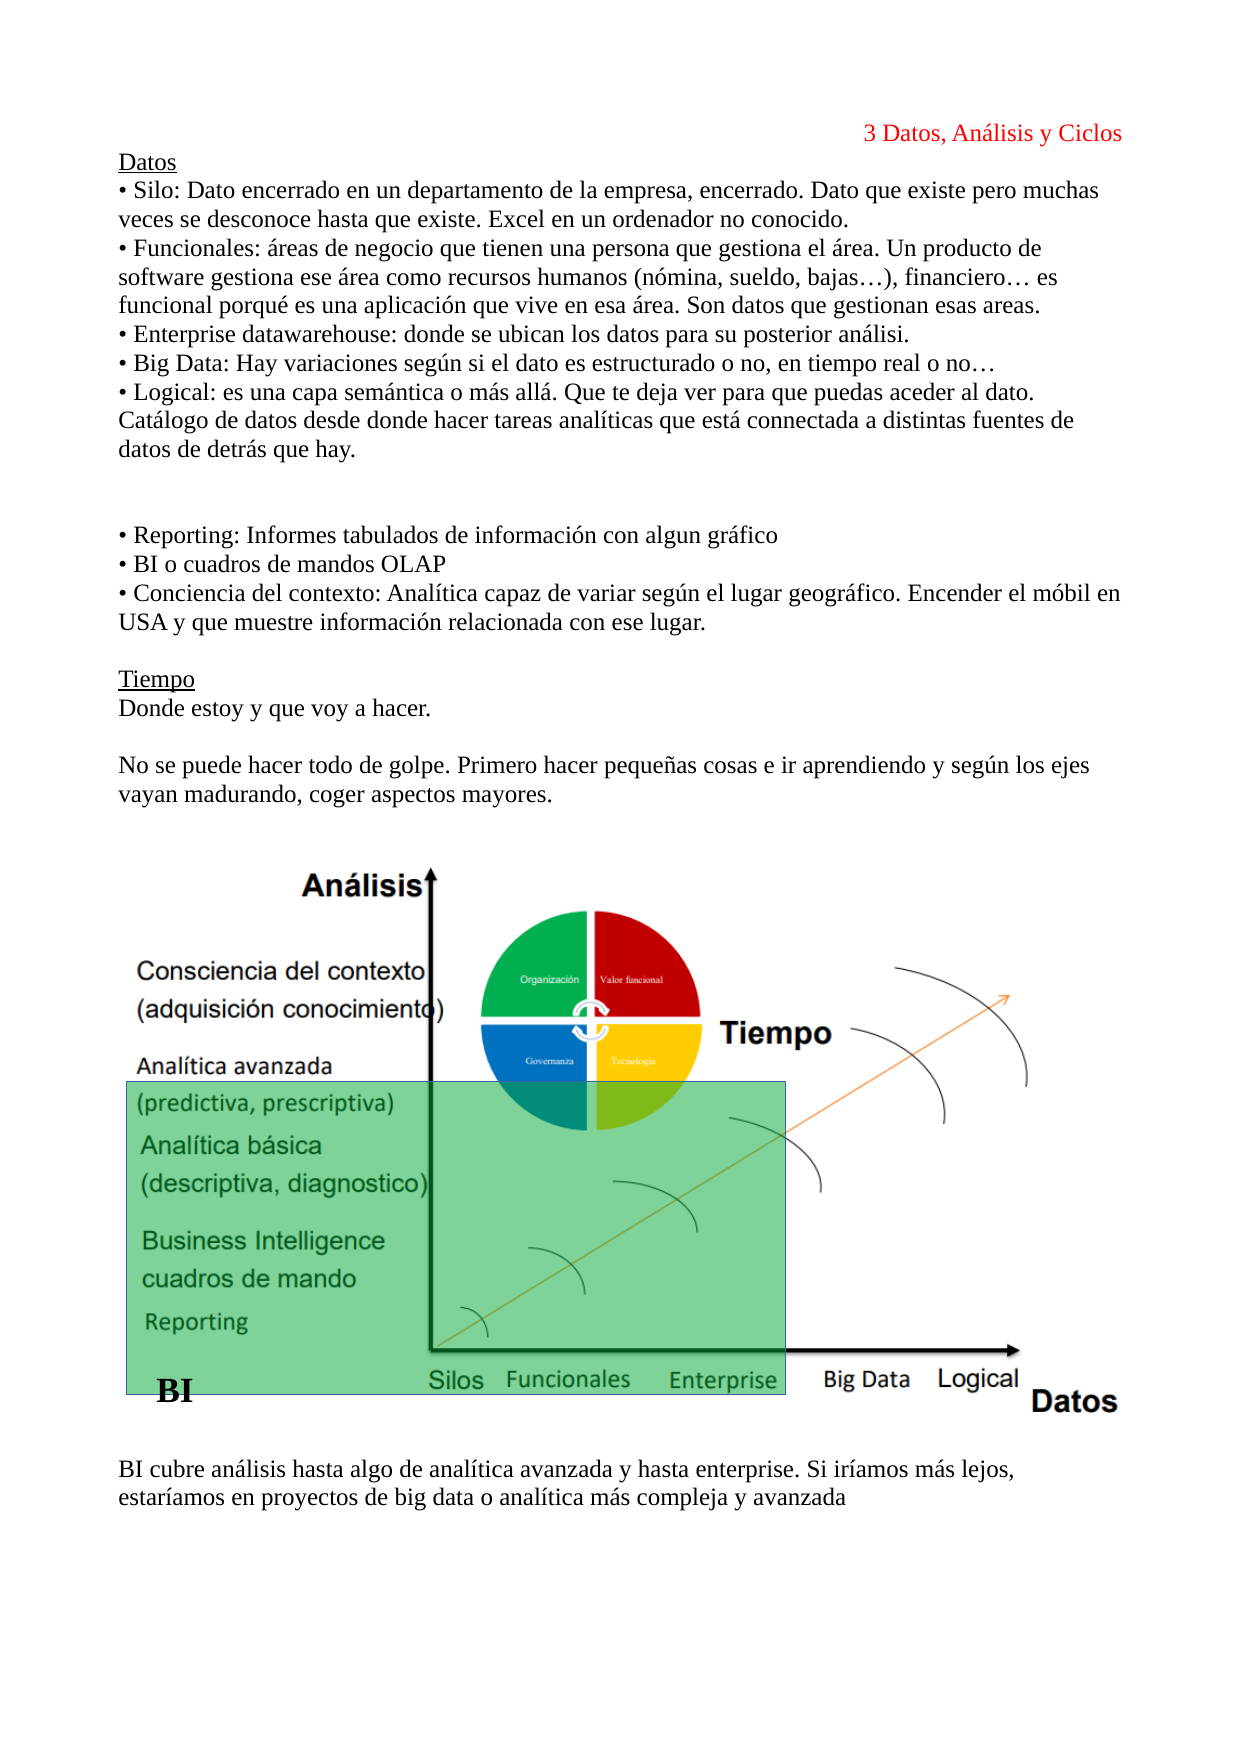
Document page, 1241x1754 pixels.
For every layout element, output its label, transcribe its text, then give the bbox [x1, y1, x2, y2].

picture [118, 865, 1123, 1425]
text Datos [118, 147, 1122, 176]
text • Enterprise datawarehouse: donde se ubican los datos para su posterior análisi. [118, 319, 1122, 348]
text • Big Data: Hay variaciones según si el dato es estructurado o no, en tiempo real o no… [118, 348, 1122, 377]
text • BI o cuadros de mandos OLAP [118, 549, 1122, 578]
text • Funcionales: áreas de negocio que tienen una persona que gestiona el área. Un producto de software gestiona ese área como recursos humanos (nómina, sueldo, bajas…), financiero… es funcional porqué es una aplicación que vive en esa área. Son datos que gestionan esas areas. [118, 233, 1122, 319]
text • Reporting: Informes tabulados de información con algun gráfico [118, 521, 1122, 549]
text 3 Datos, Análisis y Ciclos [118, 118, 1122, 147]
text No se puede hacer todo de golpe. Primero hacer pequeñas cosas e ir aprendiendo y según los ejes vayan madurando, coger aspectos mayores. [118, 751, 1122, 808]
text • Silo: Dato encerrado en un departamento de la empresa, encerrado. Dato que existe pero muchas veces se desconoce hasta que existe. Excel en un ordenador no conocido. [118, 176, 1122, 233]
text BI cubre análisis hasta algo de analítica avanzada y hasta enterprise. Si iríamos más lejos, estaríamos en proyectos de big data o analítica más compleja y avanzada [118, 1454, 1122, 1511]
text • Conciencia del contexto: Analítica capaz de variar según el lugar geográfico. Encender el móbil en USA y que muestre información relacionada con ese lugar. [118, 578, 1122, 636]
text • Logical: es una capa semántica o más allá. Que te deja ver para que puedas aceder al dato. Catálogo de datos desde donde hacer tareas analíticas que está connectada a distintas fuentes de datos de detrás que hay. [118, 377, 1122, 463]
text Tiempo [118, 664, 1122, 693]
text Donde estoy y que voy a hacer. [118, 693, 1122, 722]
